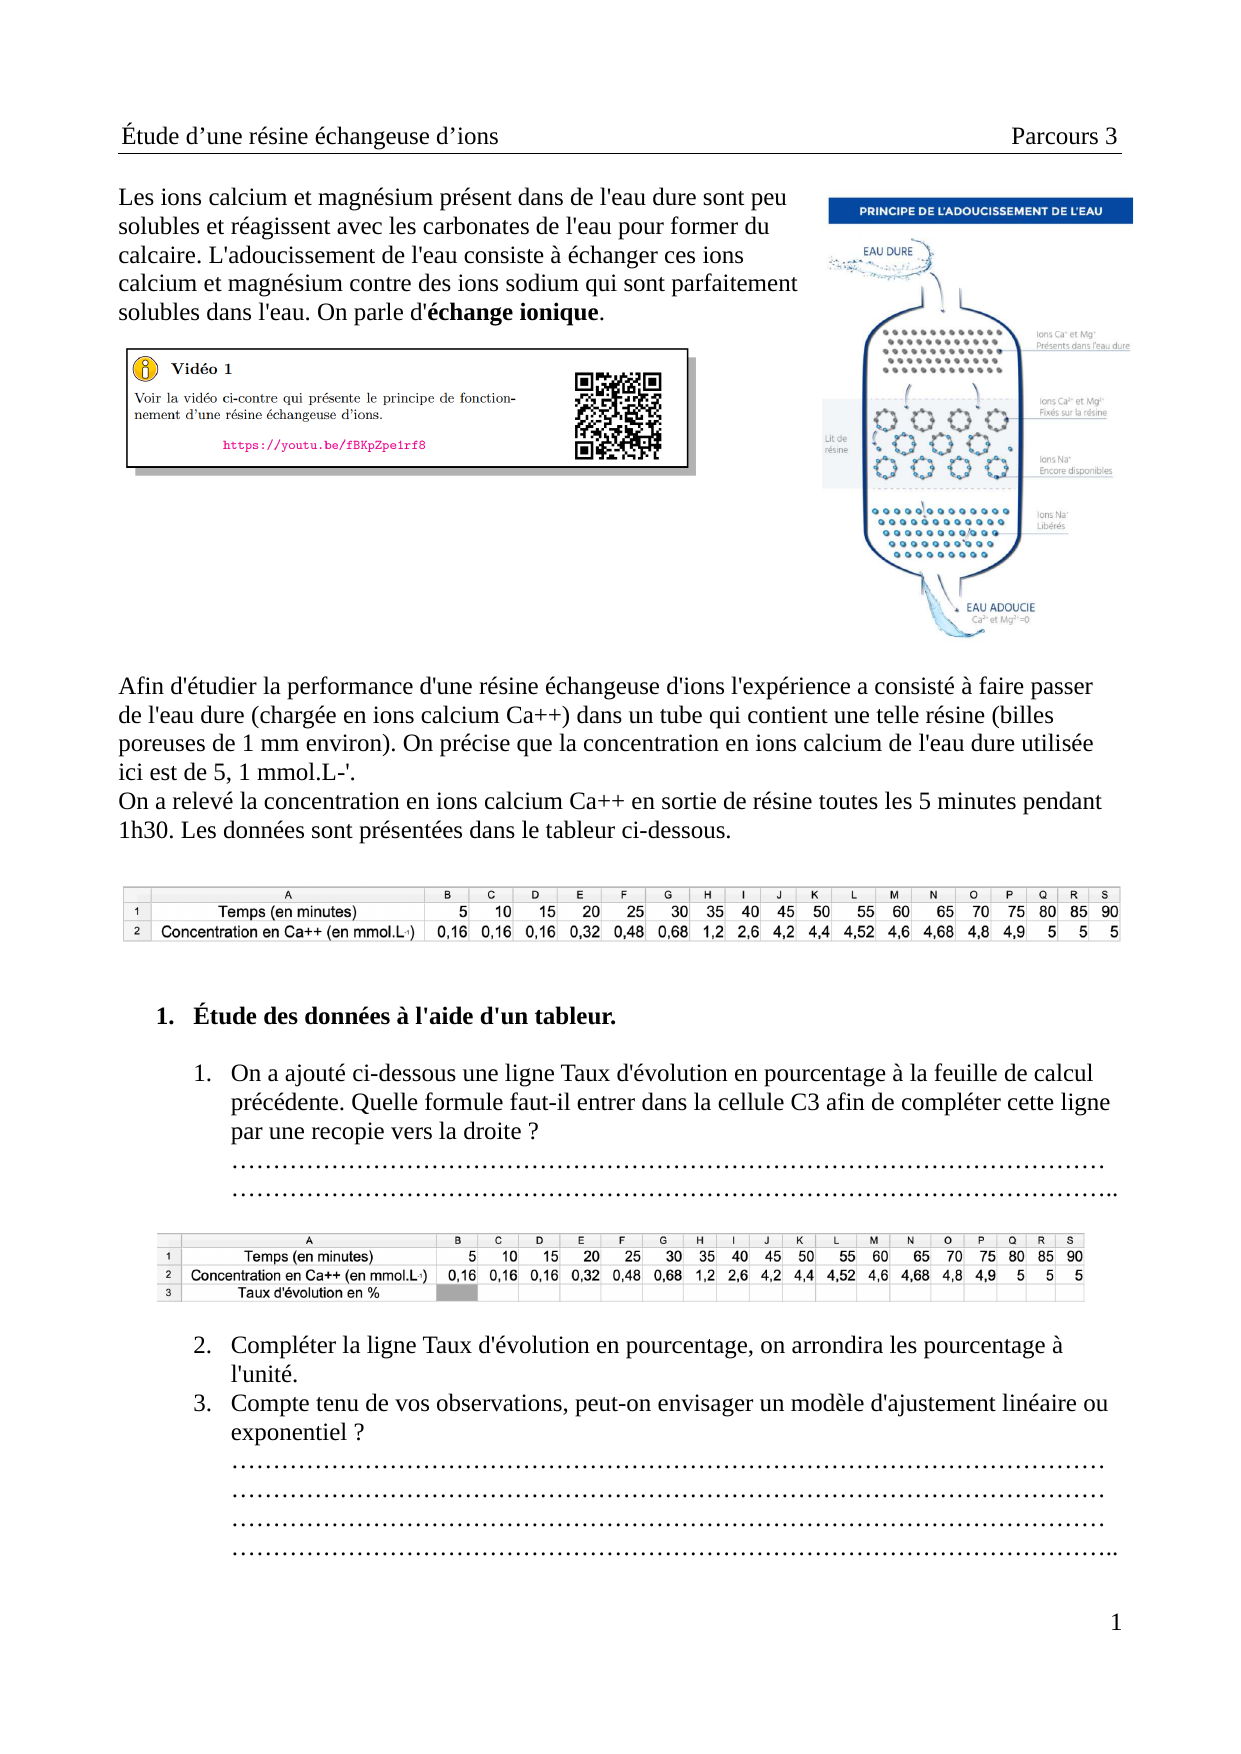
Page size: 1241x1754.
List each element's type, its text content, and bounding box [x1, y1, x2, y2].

list Compte tenu de vos observations, peut-on envisager un modèle d'ajustement linéaire ou exponentiel ? [193, 1388, 1122, 1445]
list ………………………………………………………………………………………………………………………………………………………………………………………….. [193, 1145, 1122, 1202]
picture [118, 873, 1123, 944]
list Compléter la ligne Taux d'évolution en pourcentage, on arrondira les pourcentage à l'unité. [193, 1330, 1122, 1388]
list On a ajouté ci-dessous une ligne Taux d'évolution en pourcentage à la feuille de calcul précédente. Quelle formule faut-il entrer dans la cellule C3 afin de compléter cette ligne par une recopie vers la droite ? [193, 1058, 1122, 1145]
picture [822, 191, 1134, 646]
text On a relevé la concentration en ions calcium Ca++ en sortie de résine toutes les 5 minutes pendant 1h30. Les données sont présentées dans le tableur ci-dessous. [118, 786, 1122, 843]
list …………………………………………………………………………………………………………………………………………………………………………………………………………………………………………………………………………………………………………………………………………………………………………………….. [193, 1445, 1122, 1560]
text Les ions calcium et magnésium présent dans de l'eau dure sont peu solubles et réagissent avec les carbonates de l'eau pour former du calcaire. L'adoucissement de l'eau consiste à échanger ces ions calcium et magnésium contre des ions sodium qui sont parfaitement solubles dans l'eau. On parle d'échange ionique. [118, 182, 1122, 326]
picture [155, 1231, 1085, 1302]
picture [123, 345, 699, 481]
text Afin d'étudier la performance d'une résine échangeuse d'ions l'expérience a consisté à faire passer de l'eau dure (chargée en ions calcium Ca++) dans un tube qui contient une telle résine (billes poreuses de 1 mm environ). On précise que la concentration en ions calcium de l'eau dure utilisée ici est de 5, 1 mmol.L-'. [118, 671, 1122, 786]
list Étude des données à l'aide d'un tableur. [156, 1001, 1122, 1030]
